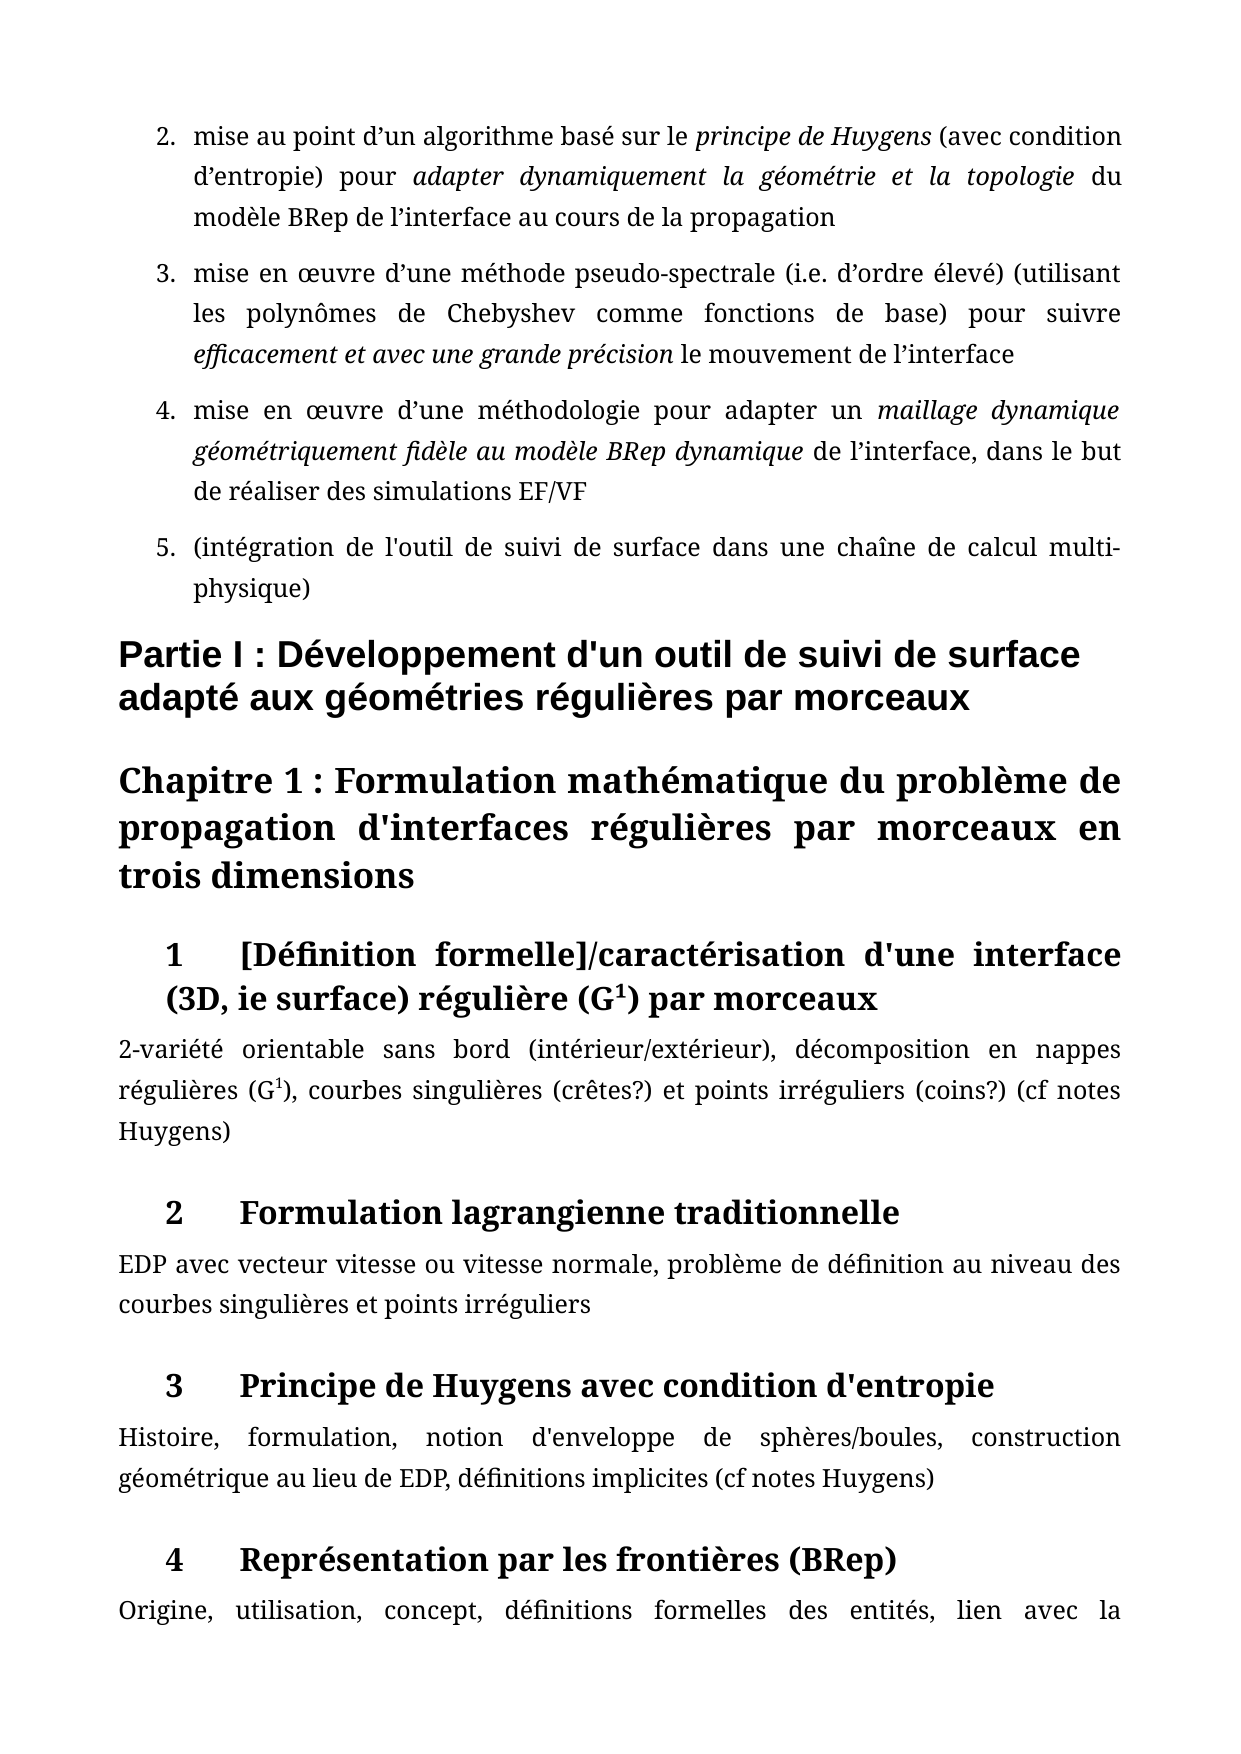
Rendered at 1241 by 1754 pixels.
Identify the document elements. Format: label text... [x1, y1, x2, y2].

subtitle [Définition formelle]/caractérisation d'une interface (3D, ie surface) régulière (G¹) par morceaux [165, 932, 1122, 1019]
subtitle Formulation lagrangienne traditionnelle [165, 1190, 1122, 1234]
text EDP avec vecteur vitesse ou vitesse normale, problème de définition au niveau des courbes singulières et points irréguliers [118, 1246, 1122, 1321]
list mise en œuvre d’une méthode pseudo-spectrale (i.e. d’ordre élevé) (utilisant les polynômes de Chebyshev comme fonctions de base) pour suivre efficacement et avec une grande précision le mouvement de l’interface [156, 255, 1122, 371]
text Histoire, formulation, notion d'enveloppe de sphères/boules, construction géométrique au lieu de EDP, définitions implicites (cf notes Huygens) [118, 1419, 1122, 1494]
list (intégration de l'outil de suivi de surface dans une chaîne de calcul multi-physique) [156, 529, 1122, 604]
text 2-variété orientable sans bord (intérieur/extérieur), décomposition en nappes régulières (G1), courbes singulières (crêtes?) et points irréguliers (coins?) (cf notes Huygens) [118, 1032, 1122, 1148]
text Origine, utilisation, concept, définitions formelles des entités, lien avec la [118, 1593, 1122, 1627]
list mise au point d’un algorithme basé sur le principe de Huygens (avec condition d’entropie) pour adapter dynamiquement la géométrie et la topologie du modèle BRep de l’interface au cours de la propagation [156, 118, 1122, 234]
subtitle Représentation par les frontières (BRep) [165, 1537, 1122, 1580]
list mise en œuvre d’une méthodologie pour adapter un maillage dynamique géométriquement fidèle au modèle BRep dynamique de l’interface, dans le but de réaliser des simulations EF/VF [156, 392, 1122, 508]
subtitle Partie I : Développement d'un outil de suivi de surface adapté aux géométries régulières par morceaux [118, 632, 1122, 718]
subtitle Chapitre 1 : Formulation mathématique du problème de propagation d'interfaces régulières par morceaux en trois dimensions [118, 756, 1122, 899]
subtitle Principe de Huygens avec condition d'entropie [165, 1363, 1122, 1407]
